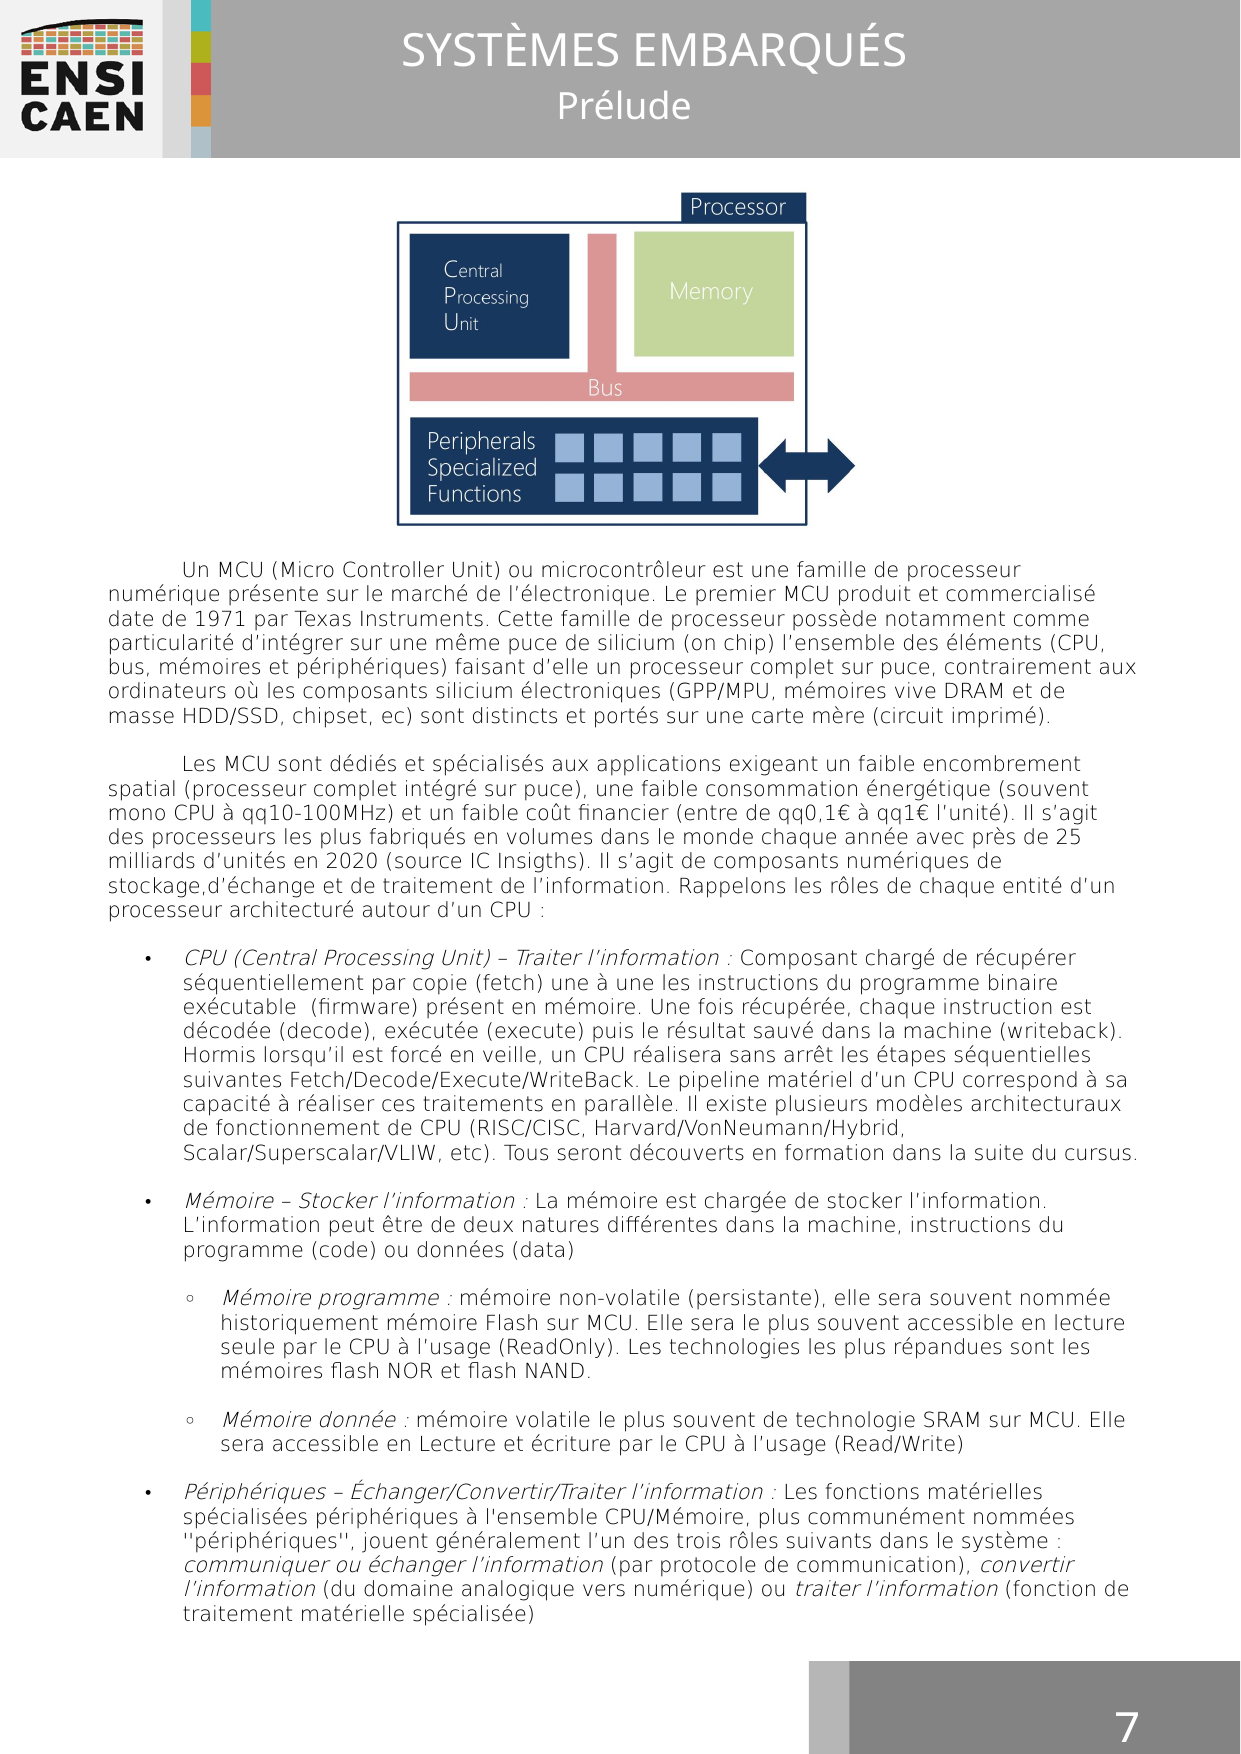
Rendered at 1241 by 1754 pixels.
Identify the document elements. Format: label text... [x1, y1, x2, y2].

list CPU (Central Processing Unit) – Traiter l’information : Composant chargé de récupérer séquentiellement par copie (fetch) une à une les instructions du programme binaire exécutable (firmware) présent en mémoire. Une fois récupérée, chaque instruction est décodée (decode), exécutée (execute) puis le résultat sauvé dans la machine (writeback). Hormis lorsqu’il est forcé en veille, un CPU réalisera sans arrêt les étapes séquentielles suivantes Fetch/Decode/Execute/WriteBack. Le pipeline matériel d’un CPU correspond à sa capacité à réaliser ces traitements en parallèle. Il existe plusieurs modèles architecturaux de fonctionnement de CPU (RISC/CISC, Harvard/VonNeumann/Hybrid, Scalar/Superscalar/VLIW, etc). Tous seront découverts en formation dans la suite du cursus. [145, 946, 1140, 1165]
list Périphériques – Échanger/Convertir/Traiter l’information : Les fonctions matérielles spécialisées périphériques à l'ensemble CPU/Mémoire, plus communément nommées ''périphériques'', jouent généralement l’un des trois rôles suivants dans le système : communiquer ou échanger l’information (par protocole de communication), convertir l’information (du domaine analogique vers numérique) ou traiter l’information (fonction de traitement matérielle spécialisée) [145, 1480, 1140, 1626]
picture [0, 0, 1241, 158]
text Les MCU sont dédiés et spécialisés aux applications exigeant un faible encombrement spatial (processeur complet intégré sur puce), une faible consommation énergétique (souvent mono CPU à qq10-100MHz) et un faible coût financier (entre de qq0,1€ à qq1€ l’unité). Il s’agit des processeurs les plus fabriqués en volumes dans le monde chaque année avec près de 25 milliards d’unités en 2020 (source IC Insigths). Il s’agit de composants numériques de stockage,d’échange et de traitement de l’information. Rappelons les rôles de chaque entité d’un processeur architecturé autour d’un CPU : [107, 752, 1140, 922]
list Mémoire donnée : mémoire volatile le plus souvent de technologie SRAM sur MCU. Elle sera accessible en Lecture et écriture par le CPU à l’usage (Read/Write) [182, 1408, 1140, 1456]
text Un MCU (Micro Controller Unit) ou microcontrôleur est une famille de processeur numérique présente sur le marché de l’électronique. Le premier MCU produit et commercialisé date de 1971 par Texas Instruments. Cette famille de processeur possède notamment comme particularité d’intégrer sur une même puce de silicium (on chip) l’ensemble des éléments (CPU, bus, mémoires et périphériques) faisant d’elle un processeur complet sur puce, contrairement aux ordinateurs où les composants silicium électroniques (GPP/MPU, mémoires vive DRAM et de masse HDD/SSD, chipset, ec) sont distincts et portés sur une carte mère (circuit imprimé). [107, 558, 1140, 728]
picture [388, 188, 860, 534]
list Mémoire – Stocker l’information : La mémoire est chargée de stocker l’information. L’information peut être de deux natures différentes dans la machine, instructions du programme (code) ou données (data) [145, 1189, 1140, 1262]
list Mémoire programme : mémoire non-volatile (persistante), elle sera souvent nommée historiquement mémoire Flash sur MCU. Elle sera le plus souvent accessible en lecture seule par le CPU à l’usage (ReadOnly). Les technologies les plus répandues sont les mémoires flash NOR et flash NAND. [182, 1286, 1140, 1383]
picture [808, 1661, 1241, 1754]
